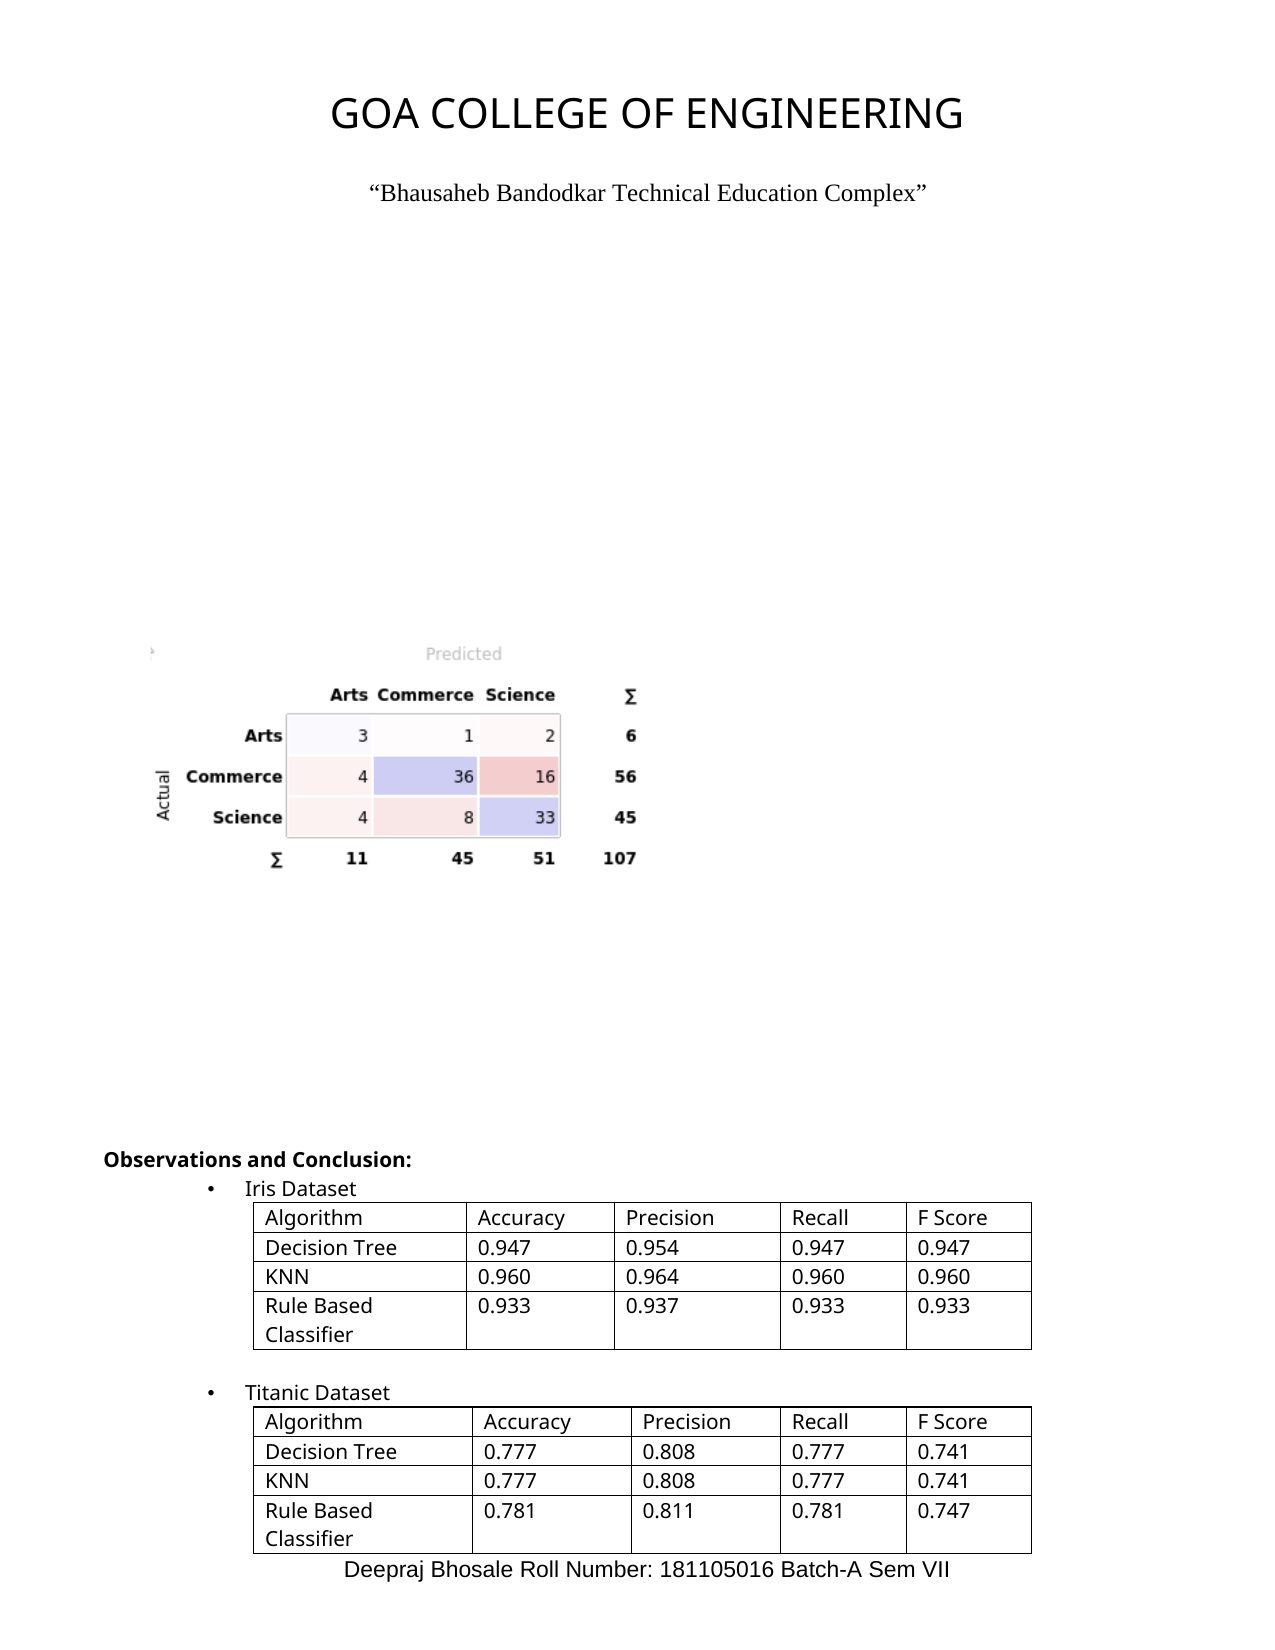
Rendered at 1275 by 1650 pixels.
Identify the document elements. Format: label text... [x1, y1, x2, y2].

table_cell KNN [254, 1262, 466, 1291]
table_cell 0.741 [907, 1466, 1031, 1495]
table_cell 0.741 [907, 1437, 1031, 1465]
table_cell 0.777 [473, 1437, 631, 1465]
table_cell 0.808 [632, 1466, 780, 1495]
table_cell 0.933 [907, 1292, 1031, 1348]
list Iris Dataset [207, 1174, 1191, 1202]
table_cell 0.933 [781, 1292, 906, 1348]
table_cell 0.747 [907, 1496, 1031, 1553]
table_cell 0.954 [615, 1233, 780, 1261]
table_header F Score [907, 1203, 1031, 1232]
table_cell 0.777 [473, 1466, 631, 1495]
table_header Recall [781, 1203, 906, 1232]
table_header Algorithm [254, 1203, 466, 1232]
table_header Precision [632, 1408, 780, 1436]
table_header Precision [615, 1203, 780, 1232]
picture [150, 644, 663, 889]
table_cell Decision Tree [254, 1233, 466, 1261]
table_header Recall [781, 1408, 906, 1436]
table_cell 0.811 [632, 1496, 780, 1553]
table_cell 0.947 [467, 1233, 614, 1261]
list Titanic Dataset [207, 1378, 1191, 1406]
table_cell 0.960 [781, 1262, 906, 1291]
table_header F Score [907, 1408, 1031, 1436]
list Observations and Conclusion: [103, 1145, 1191, 1174]
table_cell Decision Tree [254, 1437, 472, 1465]
table_cell 0.964 [615, 1262, 780, 1291]
table_header Accuracy [473, 1408, 631, 1436]
table_cell 0.777 [781, 1466, 906, 1495]
table_cell 0.781 [473, 1496, 631, 1553]
table_cell 0.808 [632, 1437, 780, 1465]
table_cell KNN [254, 1466, 472, 1495]
table_cell 0.960 [907, 1262, 1031, 1291]
table_header Algorithm [254, 1408, 472, 1436]
table_cell 0.777 [781, 1437, 906, 1465]
table_cell 0.937 [615, 1292, 780, 1348]
table_cell 0.947 [907, 1233, 1031, 1261]
table_cell 0.933 [467, 1292, 614, 1348]
table_cell 0.947 [781, 1233, 906, 1261]
table_cell 0.781 [781, 1496, 906, 1553]
table_header Accuracy [467, 1203, 614, 1232]
table_cell Rule Based Classifier [254, 1496, 472, 1553]
table_cell 0.960 [467, 1262, 614, 1291]
table_cell Rule Based Classifier [254, 1292, 466, 1348]
